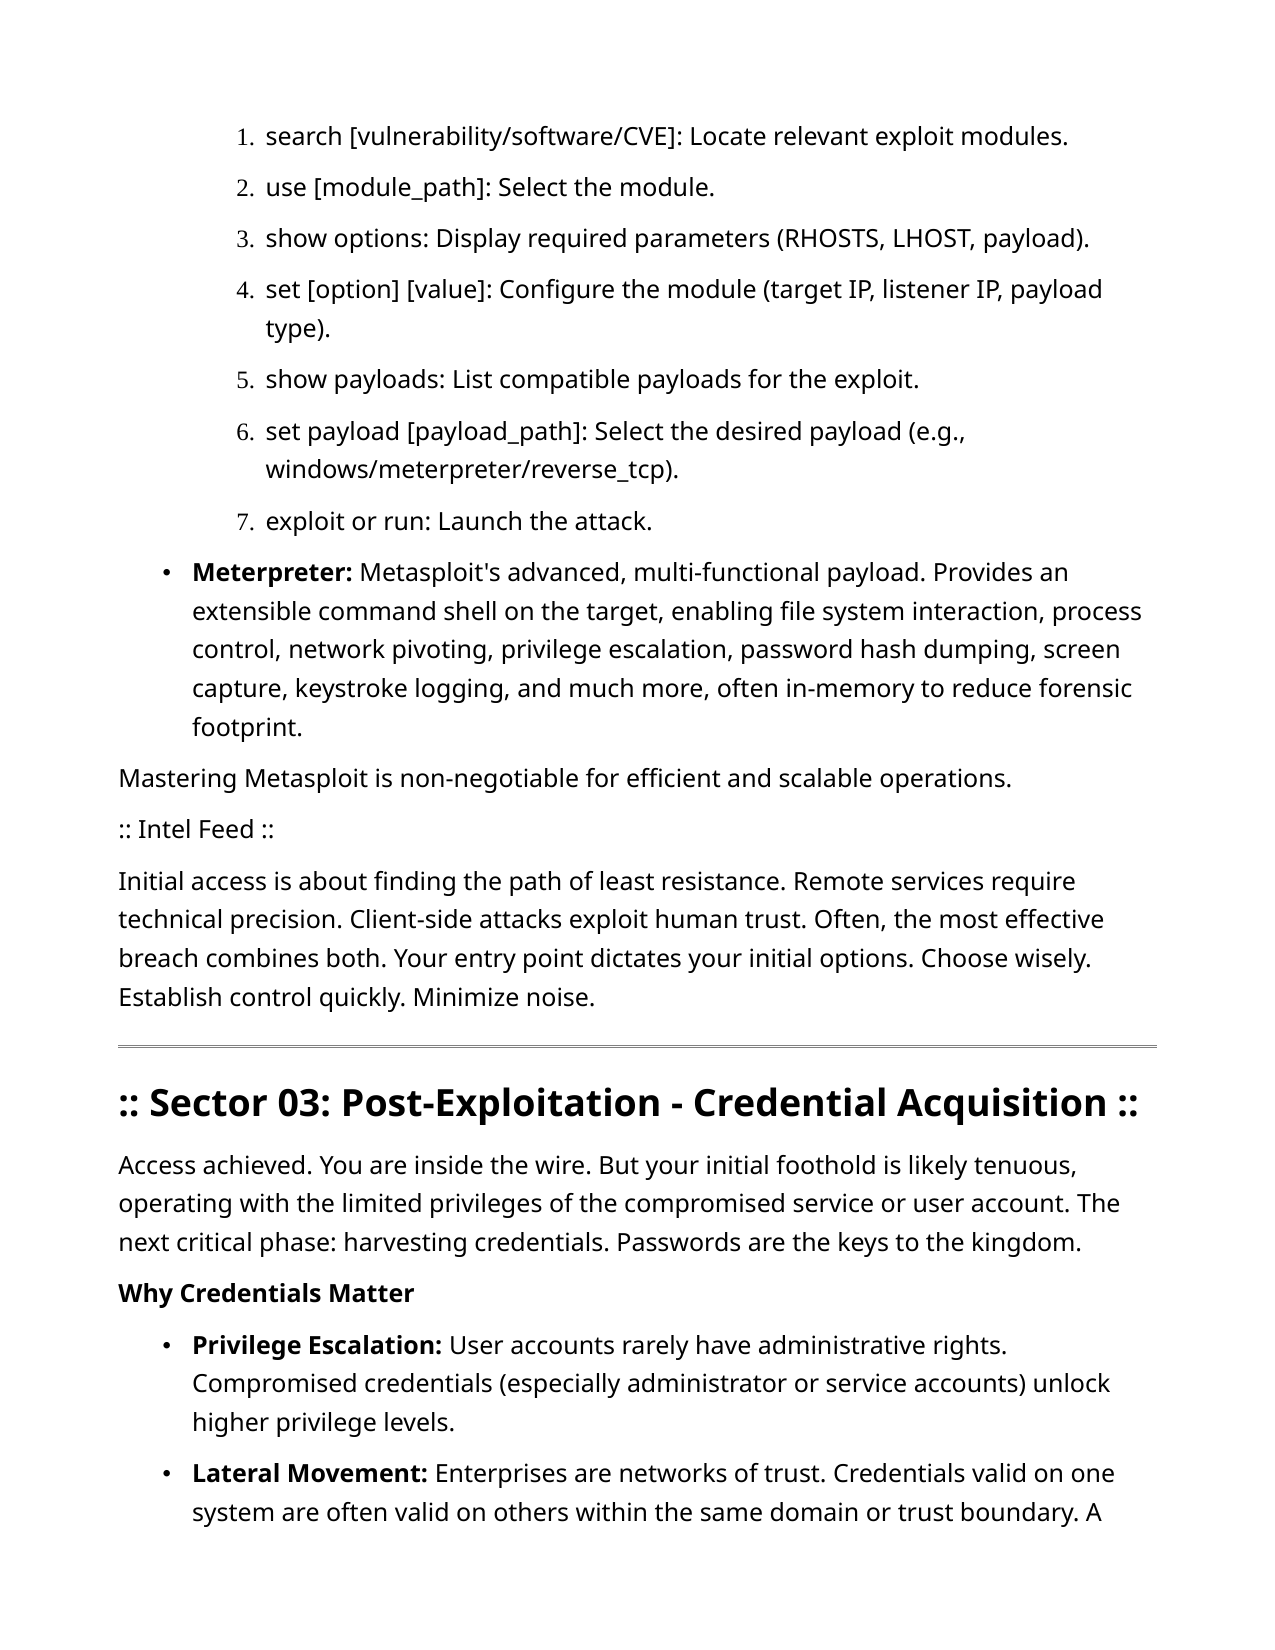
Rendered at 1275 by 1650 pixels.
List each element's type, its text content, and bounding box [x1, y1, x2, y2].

text Why Credentials Matter [118, 1276, 1157, 1310]
text Mastering Metasploit is non-negotiable for efficient and scalable operations. [118, 761, 1157, 795]
text Access achieved. You are inside the wire. But your initial foothold is likely tenuous, operating with the limited privileges of the compromised service or user account. The next critical phase: harvesting credentials. Passwords are the keys to the kingdom. [118, 1147, 1157, 1259]
list set payload [payload_path]: Select the desired payload (e.g., windows/meterpreter/reverse_tcp). [236, 413, 1157, 486]
text :: Intel Feed :: [118, 812, 1157, 846]
list show options: Display required parameters (RHOSTS, LHOST, payload). [236, 221, 1157, 255]
list set [option] [value]: Configure the module (target IP, listener IP, payload type). [236, 272, 1157, 345]
list Privilege Escalation: User accounts rarely have administrative rights. Compromised credentials (especially administrator or service accounts) unlock higher privilege levels. [162, 1327, 1157, 1439]
list show payloads: List compatible payloads for the exploit. [236, 362, 1157, 396]
list exploit or run: Launch the attack. [236, 503, 1157, 537]
subtitle :: Sector 03: Post-Exploitation - Credential Acquisition :: [118, 1077, 1157, 1128]
list search [vulnerability/software/CVE]: Locate relevant exploit modules. [236, 118, 1157, 152]
list use [module_path]: Select the module. [236, 169, 1157, 203]
list Meterpreter: Metasploit's advanced, multi-functional payload. Provides an extensible command shell on the target, enabling file system interaction, process control, network pivoting, privilege escalation, password hash dumping, screen capture, keystroke logging, and much more, often in-memory to reduce forensic footprint. [162, 554, 1157, 743]
text Initial access is about finding the path of least resistance. Remote services require technical precision. Client-side attacks exploit human trust. Often, the most effective breach combines both. Your entry point dictates your initial options. Choose wisely. Establish control quickly. Minimize noise. [118, 863, 1157, 1013]
list Lateral Movement: Enterprises are networks of trust. Credentials valid on one system are often valid on others within the same domain or trust boundary. A [162, 1456, 1157, 1529]
